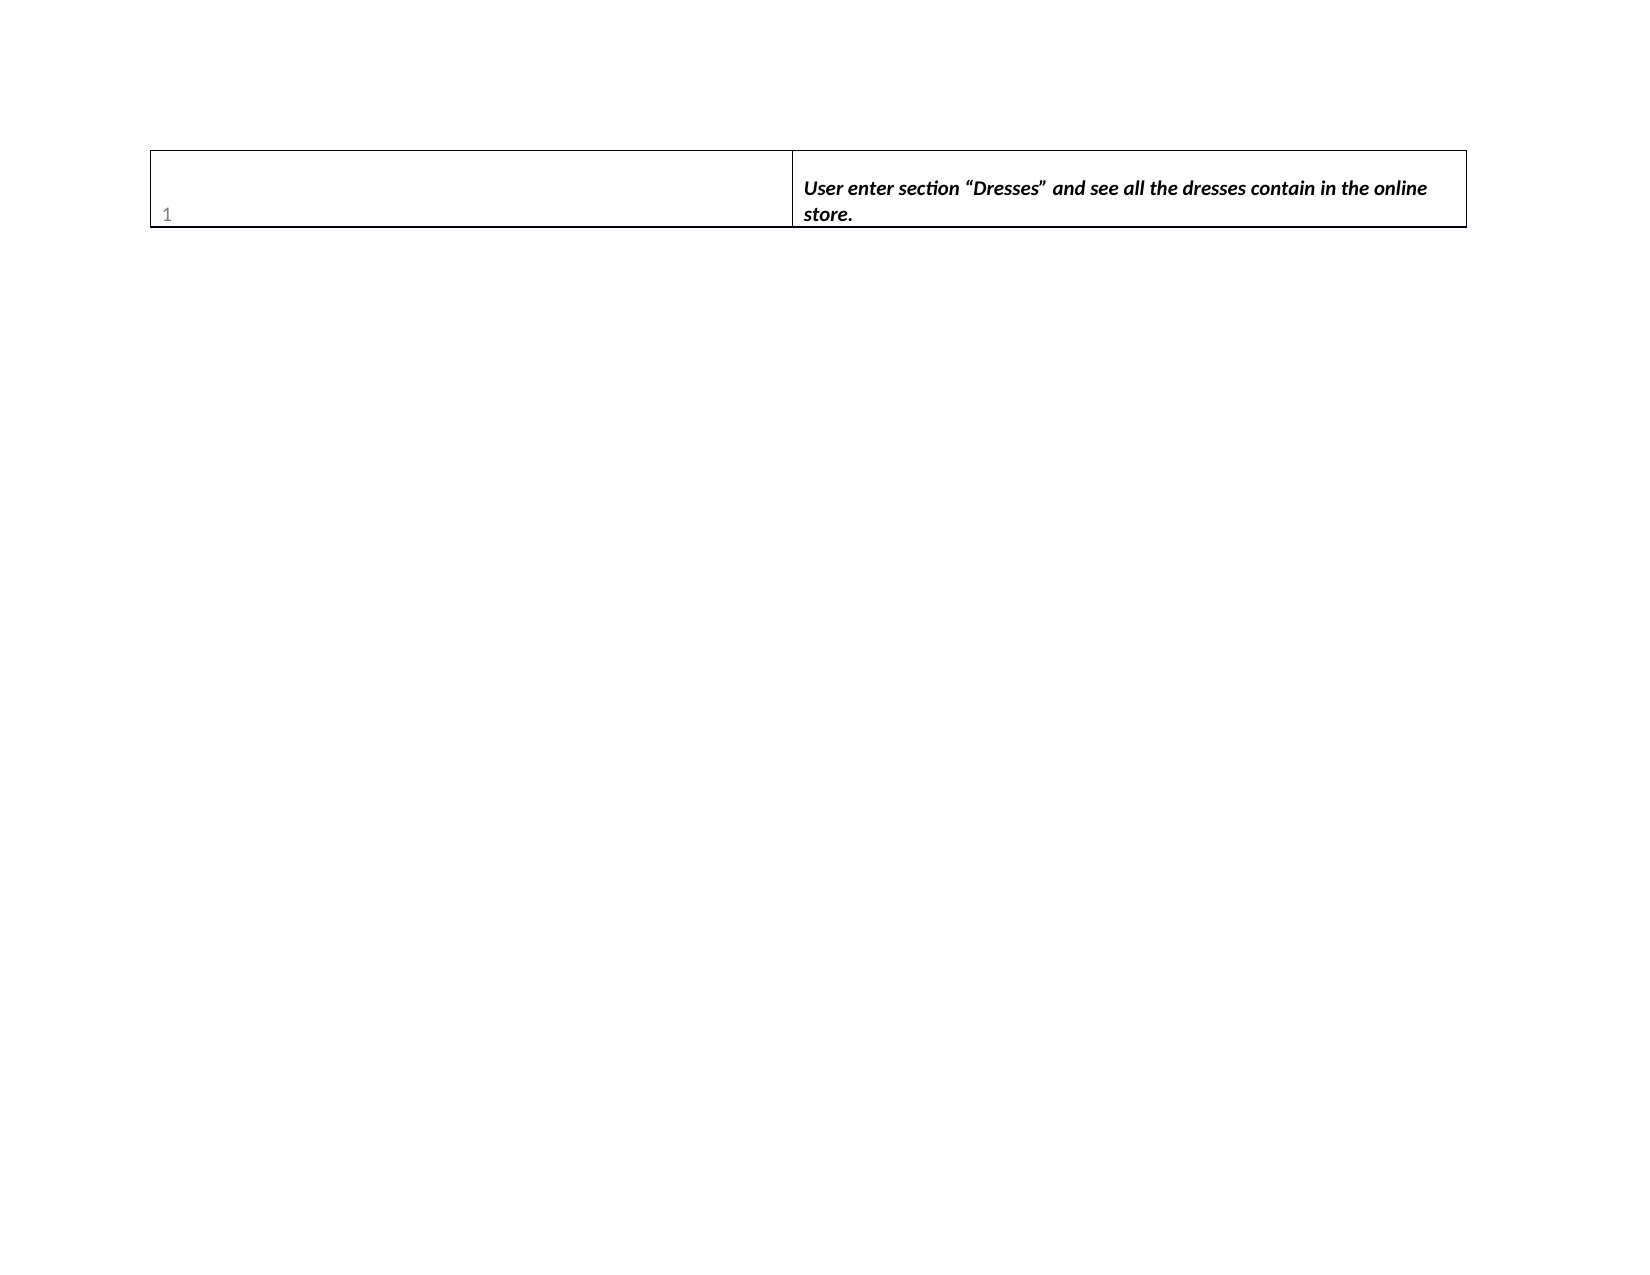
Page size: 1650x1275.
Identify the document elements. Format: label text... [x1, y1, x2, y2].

table_cell User enter section “Dresses” and see all the dresses contain in the online store. [793, 151, 1466, 226]
table_cell 1 [151, 151, 792, 226]
